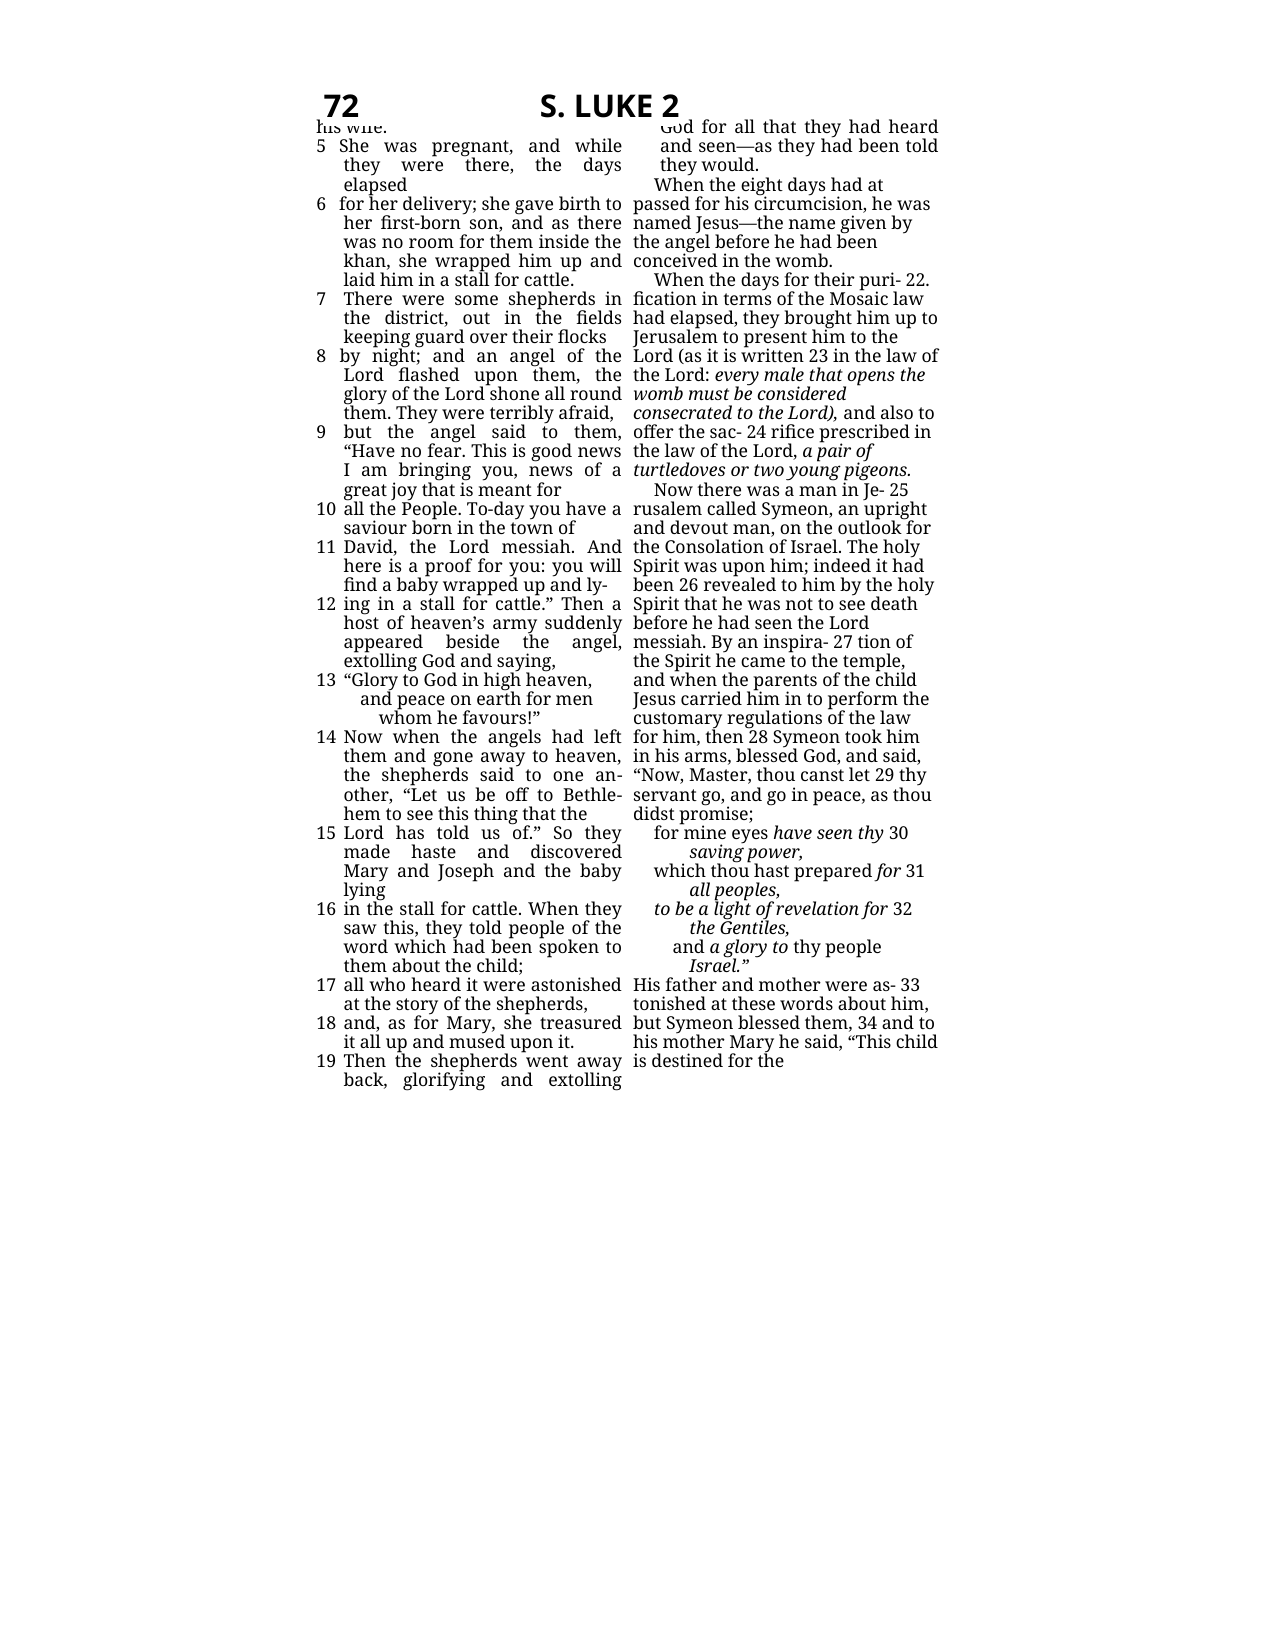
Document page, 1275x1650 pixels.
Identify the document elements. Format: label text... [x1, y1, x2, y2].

list Lord has told us of.” So they made haste and discovered Mary and Joseph and the baby lying [316, 824, 622, 900]
text and a glory to thy people Israel.” [672, 938, 939, 976]
list by night; and an angel of the Lord flashed upon them, the glory of the Lord shone all round them. They were terribly afraid, [316, 347, 622, 423]
list and, as for Mary, she treasured it all up and mused upon it. [316, 1014, 622, 1053]
list all the People. To-day you have a saviour born in the town of [316, 500, 622, 538]
list There were some shepherds in the district, out in the fields keeping guard over their flocks [316, 290, 622, 347]
text His father and mother were as- 33 tonished at these words about him, but Symeon blessed them, 34 and to his mother Mary he said, “This child is destined for the [633, 976, 939, 1072]
list David, the Lord messiah. And here is a proof for you: you will find a baby wrapped up and ly- [316, 538, 622, 595]
text which thou hast prepared for 31 all peoples, [654, 862, 939, 900]
list ing in a stall for cattle.” Then a host of heaven’s army sud­denly appeared beside the angel, extolling God and saying, [316, 595, 622, 671]
text When the eight days had at passed for his circumcision, he was named Jesus—the name given by the angel before he had been conceived in the womb. [633, 176, 939, 271]
list God for all that they had heard and seen—as they had been told they would. [633, 118, 939, 176]
list in the stall for cattle. When they saw this, they told people of the word which had been spoken to them about the child; [316, 900, 622, 976]
text and peace on earth for men whom he favours!” [360, 690, 622, 728]
text his wife. [316, 118, 622, 138]
list Then the shepherds went away back, glorifying and extolling [316, 1053, 622, 1091]
list “Glory to God in high heaven, [316, 671, 622, 690]
list Now when the angels had left them and gone away to heaven, the shepherds said to one an­other, “Let us be off to Bethle­hem to see this thing that the [316, 728, 622, 824]
list for her delivery; she gave birth to her first-born son, and as there was no room for them inside the khan, she wrapped him up and laid him in a stall for cattle. [316, 195, 622, 290]
list She was pregnant, and while they were there, the days elapsed [316, 138, 622, 195]
text to be a light of revelation for 32 the Gentiles, [654, 900, 939, 938]
text Now there was a man in Je- 25 rusalem called Symeon, an up­right and devout man, on the outlook for the Consolation of Israel. The holy Spirit was upon him; indeed it had been 26 revealed to him by the holy Spirit that he was not to see death before he had seen the Lord messiah. By an inspira- 27 tion of the Spirit he came to the temple, and when the parents of the child Jesus carried him in to perform the customary regula­tions of the law for him, then 28 Symeon took him in his arms, blessed God, and said, [633, 481, 939, 767]
text When the days for their puri- 22. fication in terms of the Mosaic law had elapsed, they brought him up to Jerusalem to present him to the Lord (as it is written 23 in the law of the Lord: every male that opens the womb must be considered consecrated to the Lord), and also to offer the sac- 24 rifice prescribed in the law of the Lord, a pair of turtledoves or two young pigeons. [633, 271, 939, 481]
list all who heard it were astonished at the story of the shepherds, [316, 976, 622, 1014]
list but the angel said to them, “Have no fear. This is good news I am bringing you, news of a great joy that is meant for [316, 423, 622, 500]
text “Now, Master, thou canst let 29 thy servant go, and go in peace, as thou didst promise; [633, 767, 939, 824]
text for mine eyes have seen thy 30 saving power, [654, 824, 939, 862]
